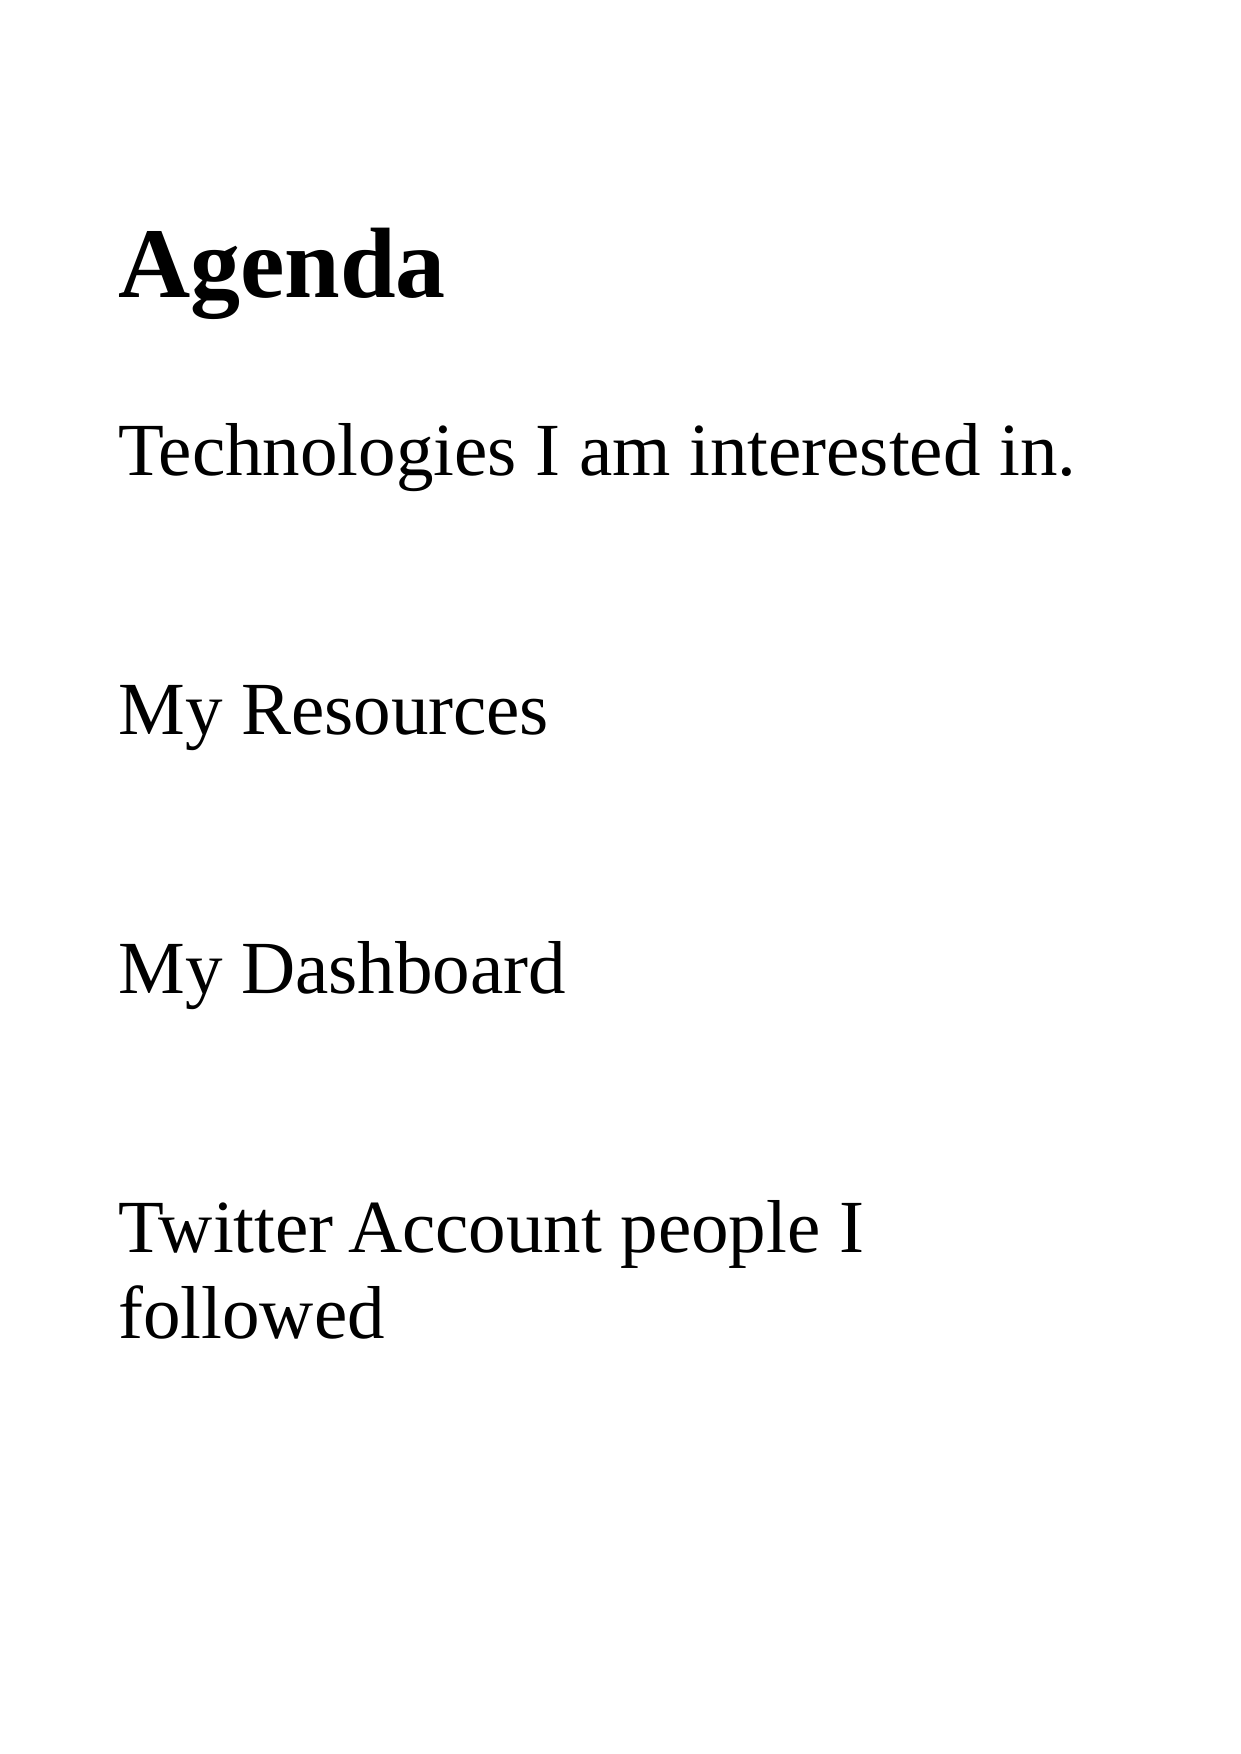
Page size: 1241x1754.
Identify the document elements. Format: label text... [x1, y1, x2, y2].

text Agenda [118, 204, 1122, 319]
text Twitter Account people I followed [118, 1182, 1122, 1354]
text My Resources [118, 664, 1122, 751]
text Technologies I am interested in. [118, 406, 1122, 492]
text My Dashboard [118, 923, 1122, 1009]
